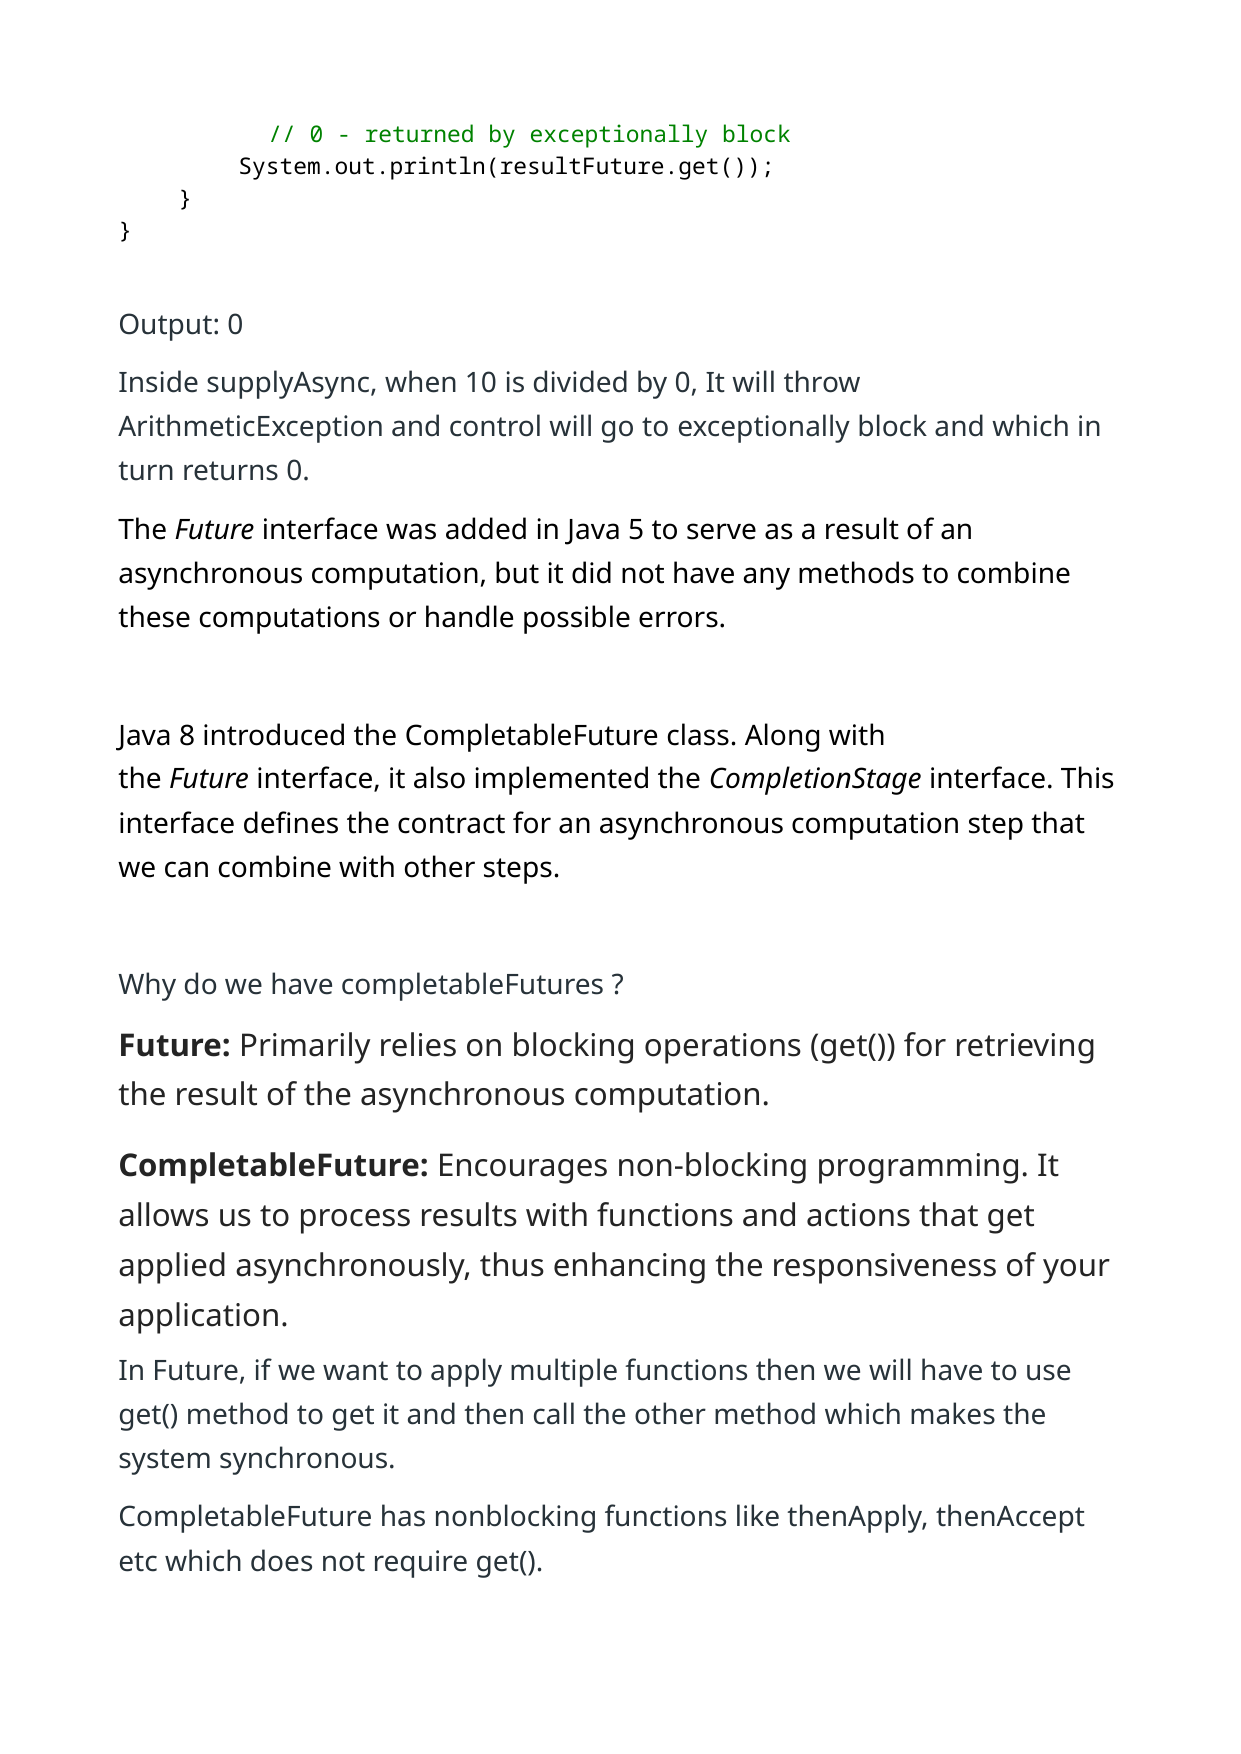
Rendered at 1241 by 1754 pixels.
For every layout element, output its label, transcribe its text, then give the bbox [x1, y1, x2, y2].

text } [118, 214, 1122, 245]
text In Future, if we want to apply multiple functions then we will have to use get() method to get it and then call the other method which makes the system synchronous. [118, 1350, 1122, 1476]
text CompletableFuture: Encourages non-blocking programming. It allows us to process results with functions and actions that get applied asynchronously, thus enhancing the responsiveness of your application. [118, 1135, 1122, 1335]
text System.out.println(resultFuture.get()); [118, 150, 1122, 182]
text Java 8 introduced the CompletableFuture class. Along with the Future interface, it also implemented the CompletionStage interface. This interface defines the contract for an asynchronous computation step that we can combine with other steps. [118, 715, 1122, 885]
text The Future interface was added in Java 5 to serve as a result of an asynchronous computation, but it did not have any methods to combine these computations or handle possible errors. [118, 509, 1122, 636]
text Future: Primarily relies on blocking operations (get()) for retrieving the result of the asynchronous computation. [118, 1023, 1122, 1114]
text } [118, 182, 1122, 214]
text Output: 0 [118, 304, 1122, 342]
text // 0 - returned by exceptionally block [118, 118, 1122, 150]
text CompletableFuture has nonblocking functions like thenApply, thenAccept etc which does not require get(). [118, 1497, 1122, 1579]
text Inside supplyAsync, when 10 is divided by 0, It will throw ArithmeticException and control will go to exceptionally block and which in turn returns 0. [118, 363, 1122, 489]
text Why do we have completableFutures ? [118, 964, 1122, 1003]
